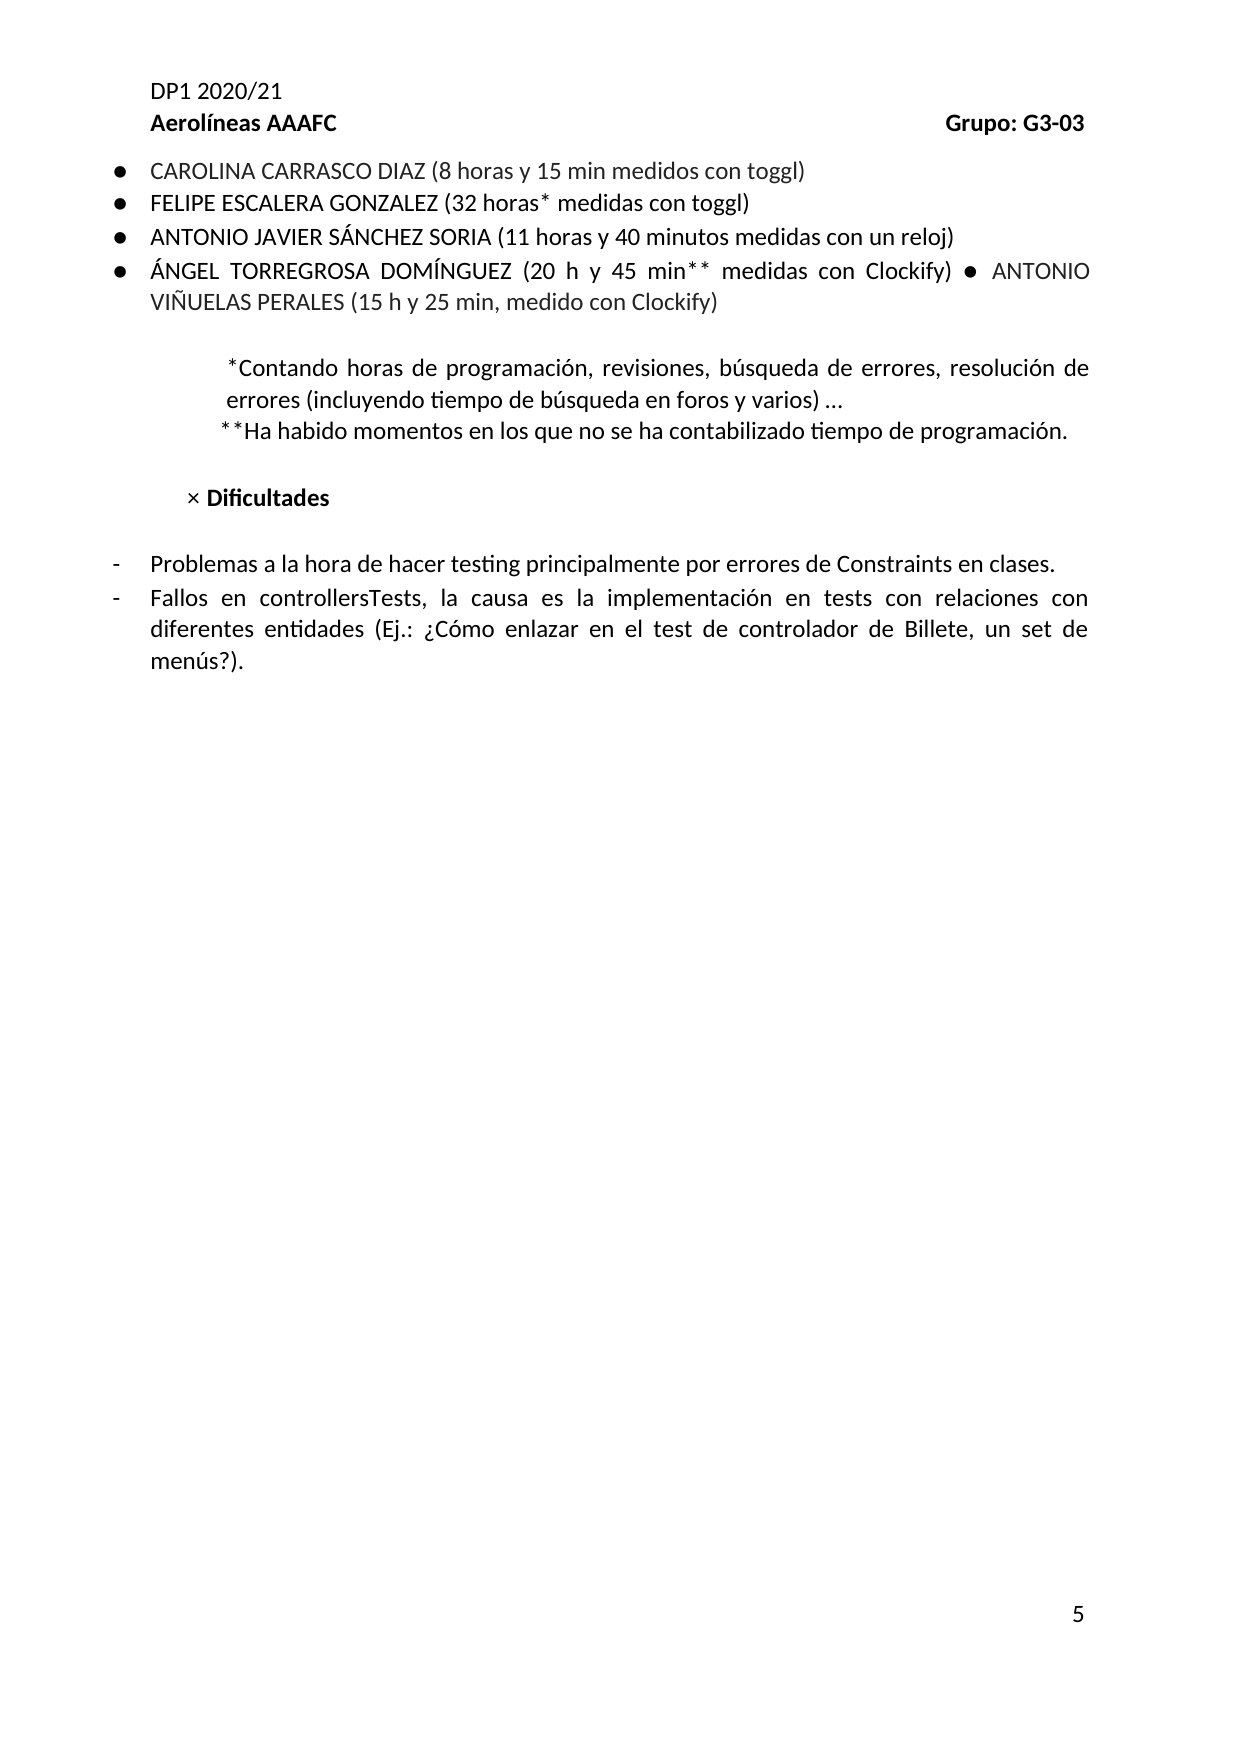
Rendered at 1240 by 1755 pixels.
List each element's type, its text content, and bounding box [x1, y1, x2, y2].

subtitle × Dificultades [187, 482, 1090, 512]
text *Contando horas de programación, revisiones, búsqueda de errores, resolución de errores (incluyendo tiempo de búsqueda en foros y varios) … [226, 352, 1090, 414]
list ANTONIO JAVIER SÁNCHEZ SORIA (11 horas y 40 minutos medidas con un reloj) [112, 221, 1090, 252]
list ÁNGEL TORREGROSA DOMÍNGUEZ (20 h y 45 min** medidas con Clockify) ● ANTONIO VIÑUELAS PERALES (15 h y 25 min, medido con Clockify) [112, 255, 1090, 317]
text **Ha habido momentos en los que no se ha contabilizado tiempo de programación. [150, 415, 1074, 446]
list CAROLINA CARRASCO DIAZ (8 horas y 15 min medidos con toggl) [112, 155, 1090, 186]
list Fallos en controllersTests, la causa es la implementación en tests con relaciones con diferentes entidades (Ej.: ¿Cómo enlazar en el test de controlador de Billete, un set de menús?). [112, 582, 1090, 675]
list FELIPE ESCALERA GONZALEZ (32 horas* medidas con toggl) [112, 188, 1090, 218]
list Problemas a la hora de hacer testing principalmente por errores de Constraints en clases. [112, 548, 1090, 579]
